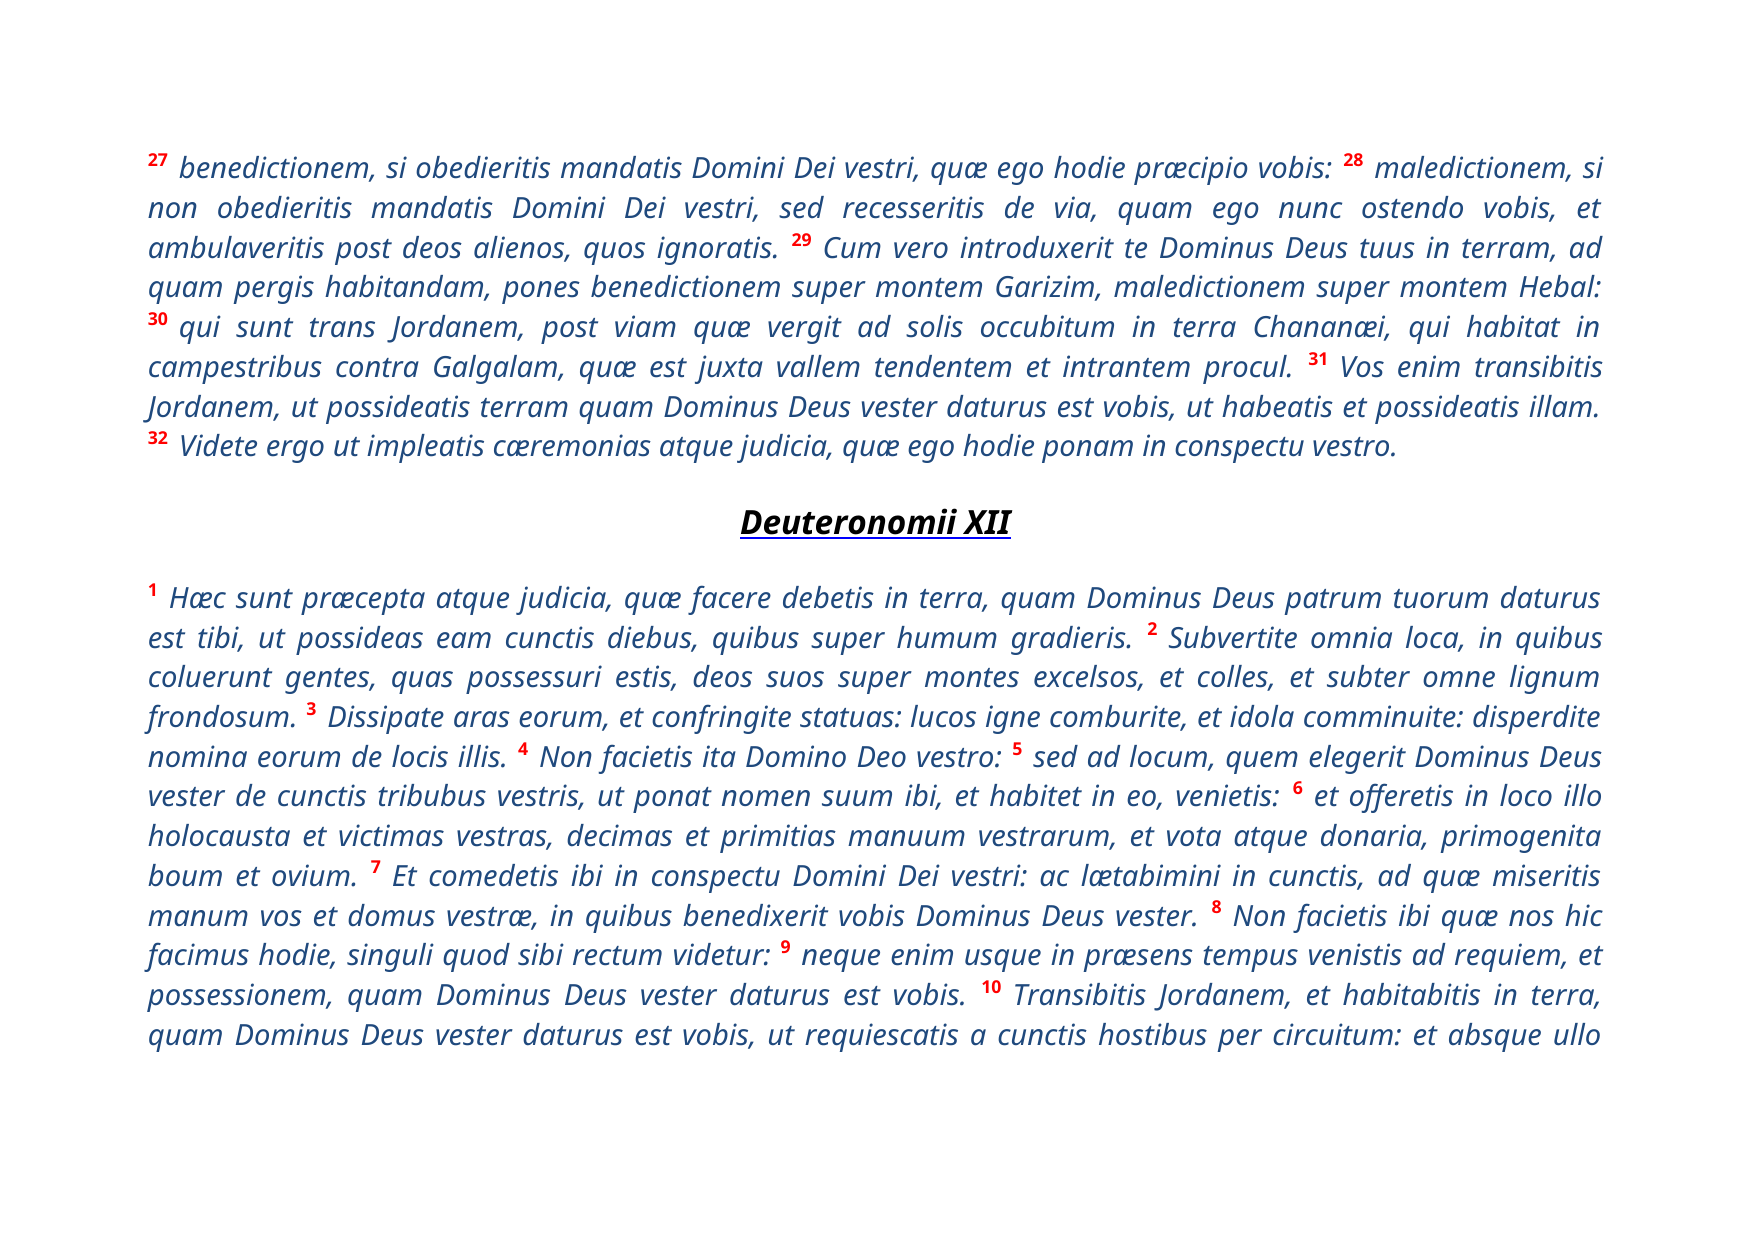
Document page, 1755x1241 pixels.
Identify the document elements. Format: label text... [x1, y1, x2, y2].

text 27 benedictionem, si obedieritis mandatis Domini Dei vestri, quæ ego hodie præcipio vobis: 28 maledictionem, si non obedieritis mandatis Domini Dei vestri, sed recesseritis de via, quam ego nunc ostendo vobis, et ambulaveritis post deos alienos, quos ignoratis. 29 Cum vero introduxerit te Dominus Deus tuus in terram, ad quam pergis habitandam, pones benedictionem super montem Garizim, maledictionem super montem Hebal: 30 qui sunt trans Jordanem, post viam quæ vergit ad solis occubitum in terra Chananæi, qui habitat in campestribus contra Galgalam, quæ est juxta vallem tendentem et intrantem procul. 31 Vos enim transibitis Jordanem, ut possideatis terram quam Dominus Deus vester daturus est vobis, ut habeatis et possideatis illam. 32 Videte ergo ut impleatis cæremonias atque judicia, quæ ego hodie ponam in conspectu vestro. [148, 148, 1606, 465]
text 1 Hæc sunt præcepta atque judicia, quæ facere debetis in terra, quam Dominus Deus patrum tuorum daturus est tibi, ut possideas eam cunctis diebus, quibus super humum gradieris. 2 Subvertite omnia loca, in quibus coluerunt gentes, quas possessuri estis, deos suos super montes excelsos, et colles, et subter omne lignum frondosum. 3 Dissipate aras eorum, et confringite statuas: lucos igne comburite, et idola comminuite: disperdite nomina eorum de locis illis. 4 Non facietis ita Domino Deo vestro: 5 sed ad locum, quem elegerit Dominus Deus vester de cunctis tribubus vestris, ut ponat nomen suum ibi, et habitet in eo, venietis: 6 et offeretis in loco illo holocausta et victimas vestras, decimas et primitias manuum vestrarum, et vota atque donaria, primogenita boum et ovium. 7 Et comedetis ibi in conspectu Domini Dei vestri: ac lætabimini in cunctis, ad quæ miseritis manum vos et domus vestræ, in quibus benedixerit vobis Dominus Deus vester. 8 Non facietis ibi quæ nos hic facimus hodie, singuli quod sibi rectum videtur: 9 neque enim usque in præsens tempus venistis ad requiem, et possessionem, quam Dominus Deus vester daturus est vobis. 10 Transibitis Jordanem, et habitabitis in terra, quam Dominus Deus vester daturus est vobis, ut requiescatis a cunctis hostibus per circuitum: et absque ullo [148, 577, 1606, 1053]
text Deuteronomii XII [148, 498, 1606, 544]
